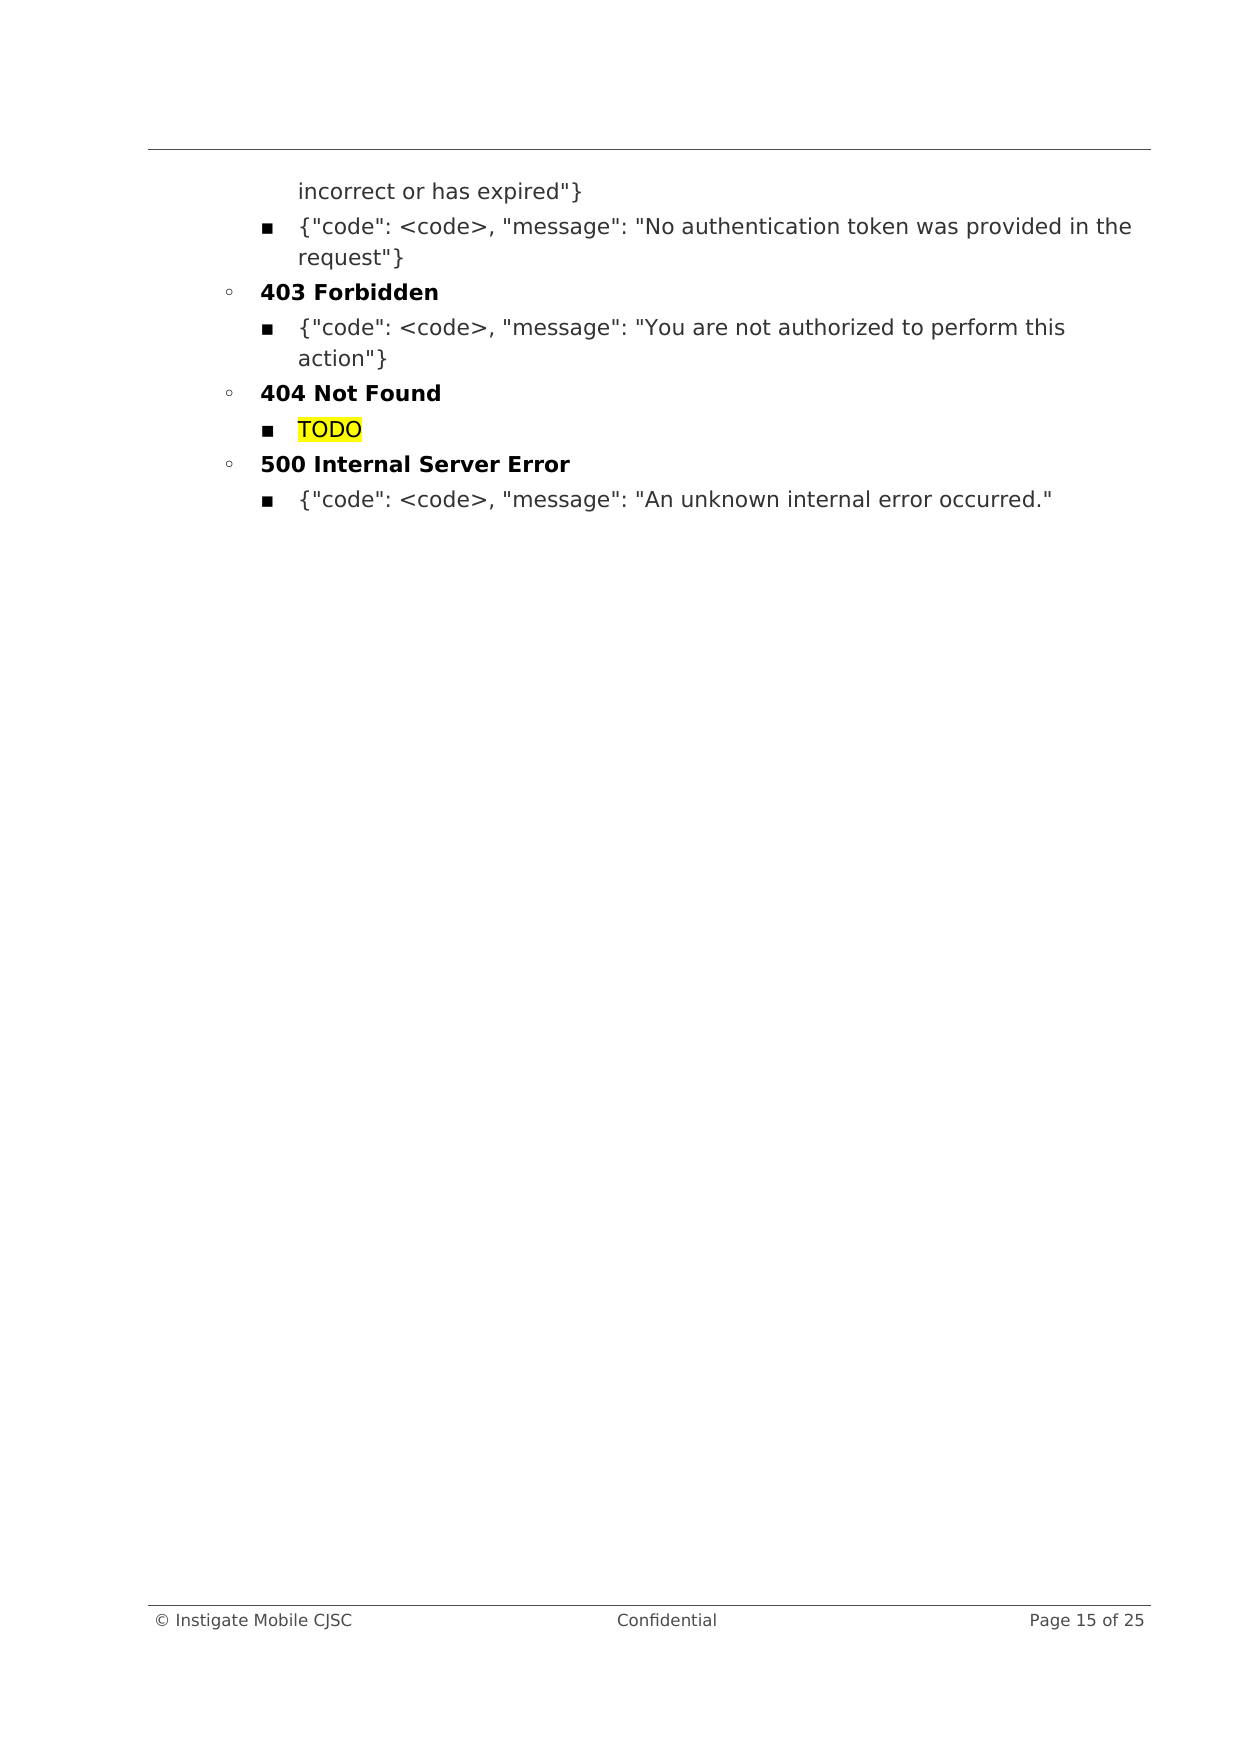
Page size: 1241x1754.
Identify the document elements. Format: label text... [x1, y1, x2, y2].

list {"code": <code>, "message": "You are not authorized to perform this action"} [260, 316, 1151, 372]
list {"code": <code>, "message": "An unknown internal error occurred." [260, 487, 1151, 513]
list 404 Not Found [223, 381, 1151, 407]
list 403 Forbidden [223, 280, 1151, 306]
list TODO [260, 417, 1151, 442]
list {"code": <code>, "message": "No authentication token was provided in the request"} [260, 214, 1151, 270]
list 500 Internal Server Error [223, 452, 1151, 478]
list incorrect or has expired"} [260, 179, 1151, 204]
